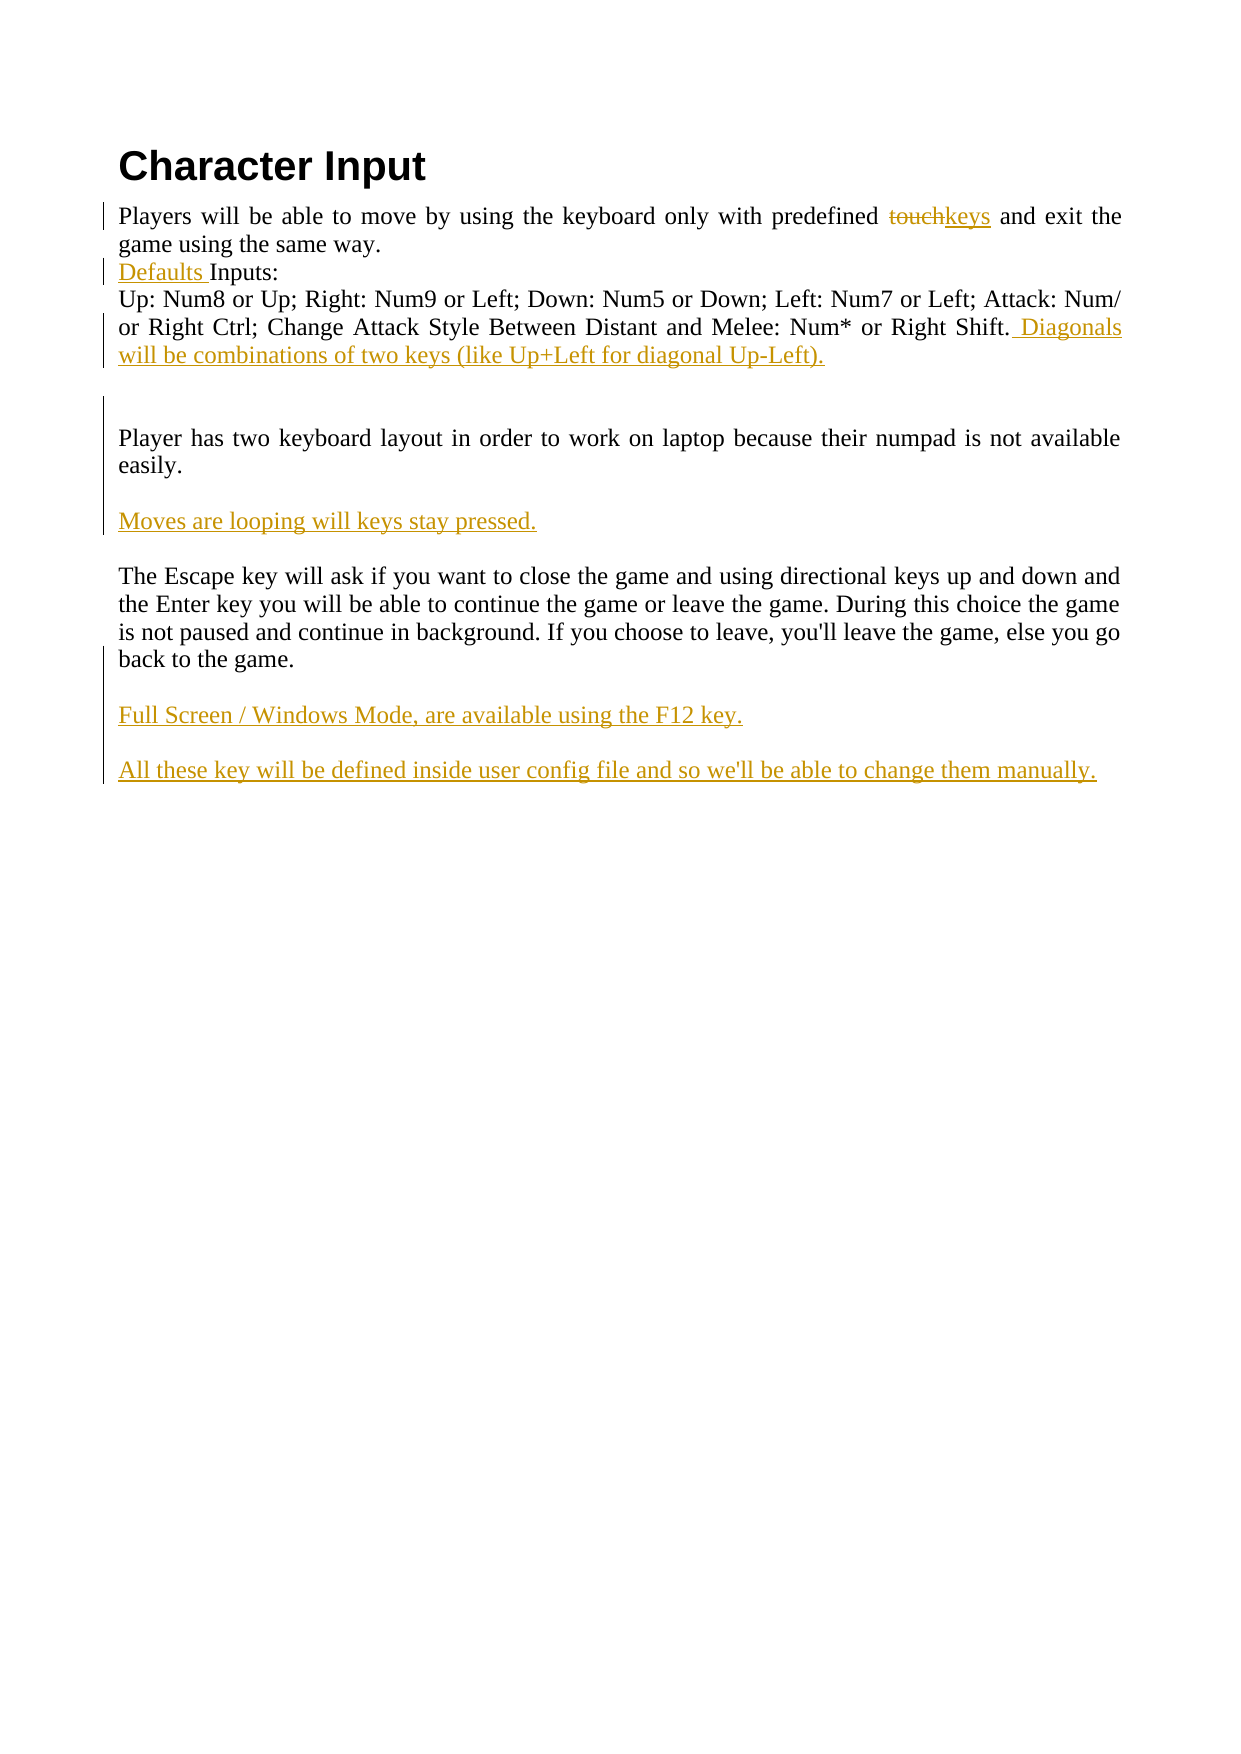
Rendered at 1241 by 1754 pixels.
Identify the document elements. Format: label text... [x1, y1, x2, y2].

text Moves are looping will keys stay pressed. [118, 507, 1122, 535]
text Defaults Inputs: [118, 258, 1122, 285]
subtitle Character Input [118, 143, 1122, 190]
text Player has two keyboard layout in order to work on laptop because their numpad is not available easily. [118, 396, 1122, 424]
text Up: Num8 or Up; Right: Num9 or Left; Down: Num5 or Down; Left: Num7 or Left; Attack: Num/ or Right Ctrl; Change Attack Style Between Distant and Melee: Num* or Right Shift. Diagonals will be combinations of two keys (like Up+Left for diagonal Up-Left). [118, 285, 1122, 368]
text Players will be able to move by using the keyboard only with predefined keys and exit the game using the same way. [118, 202, 1122, 258]
text Full Screen / Windows Mode, are available using the F12 key. [118, 701, 1122, 729]
text The Escape key will ask if you want to close the game and using directional keys up and down and the Enter key you will be able to continue the game or leave the game. During this choice the game is not paused and continue in background. If you choose to leave, you'll leave the game, else you go back to the game. [118, 562, 1122, 673]
text All these key will be defined inside user config file and so we'll be able to change them manually. [118, 756, 1122, 784]
